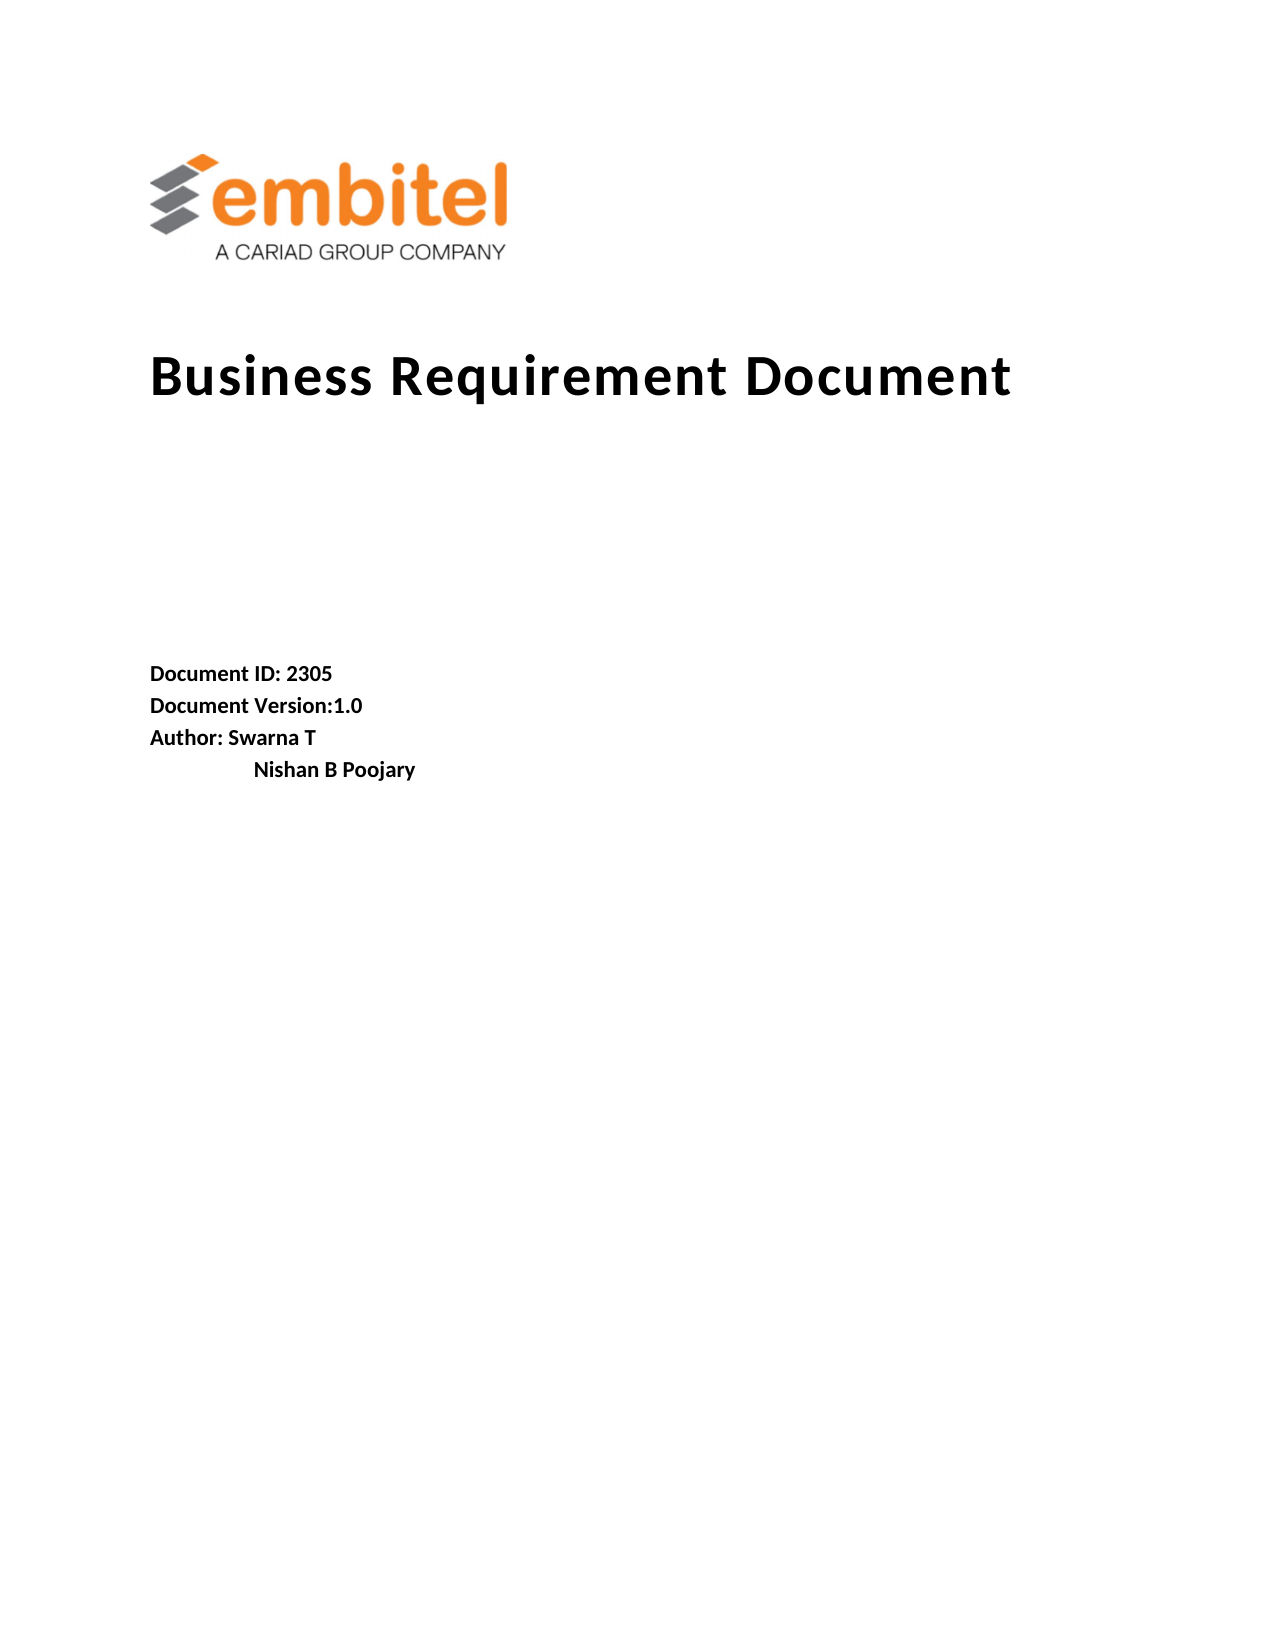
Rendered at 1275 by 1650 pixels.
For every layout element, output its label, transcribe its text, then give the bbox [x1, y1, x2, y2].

text Document ID: 2305 [150, 659, 1137, 687]
picture [150, 154, 508, 261]
text Author: Swarna T [150, 723, 1137, 751]
subtitle Business Requirement Document [150, 338, 1137, 410]
text Nishan B Poojary [150, 755, 1137, 783]
text Document Version:1.0 [150, 691, 1137, 719]
